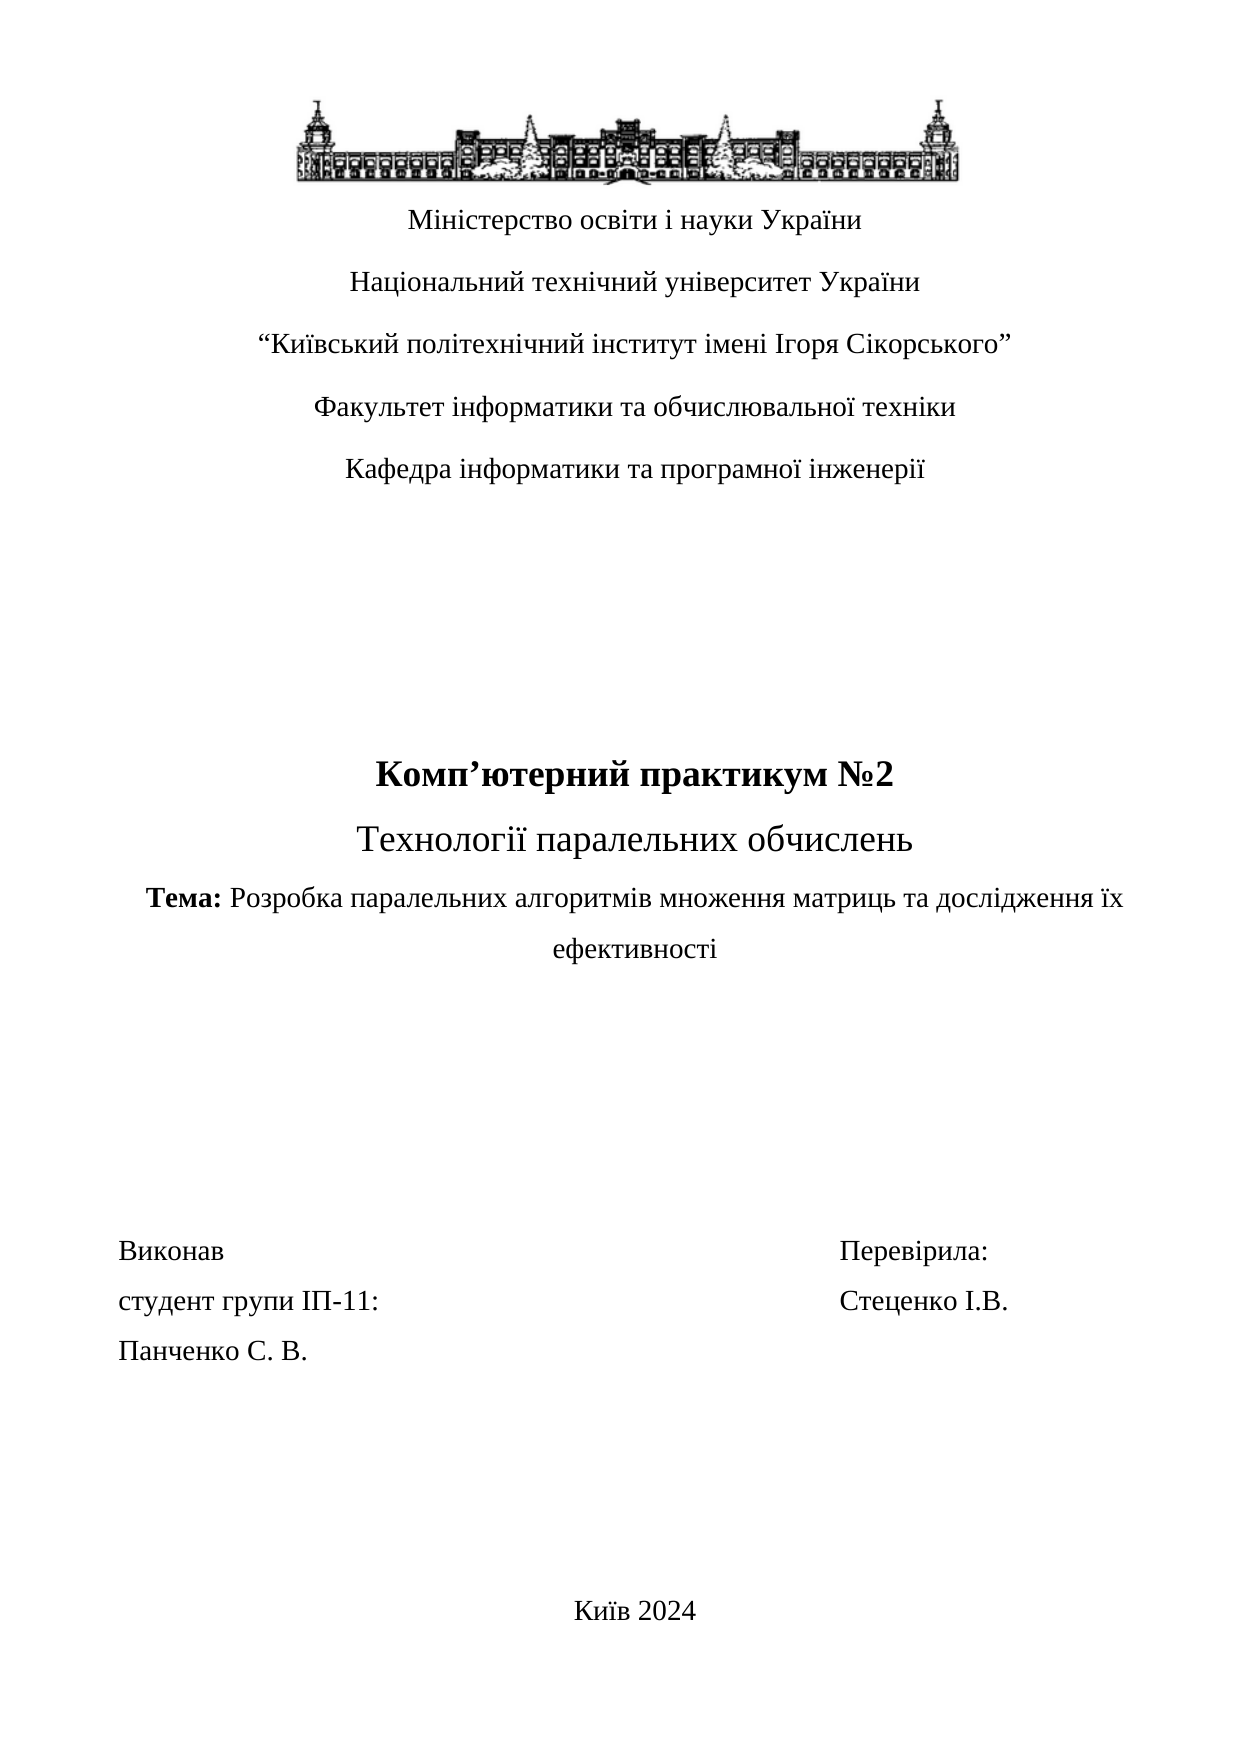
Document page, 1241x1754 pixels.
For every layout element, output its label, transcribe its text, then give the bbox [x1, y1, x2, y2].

text Технології паралельних обчислень [118, 816, 1152, 859]
text Міністерство освіти і науки України [118, 202, 1152, 236]
text Панченко С. В. [118, 1333, 1152, 1367]
text Київ 2024 [118, 1593, 1152, 1626]
text Факультет інформатики та обчислювальної техніки [118, 389, 1152, 422]
text Кафедра інформатики та програмної інженерії [118, 451, 1152, 484]
text Національний технічний університет України [118, 264, 1152, 298]
text Комп’ютерний практикум №2 [118, 751, 1152, 794]
text Виконав Перевірила: [118, 1233, 1152, 1266]
text “Київський політехнічний інститут імені Ігоря Сікорського” [118, 326, 1152, 360]
picture [259, 88, 1010, 189]
text студент групи ІП-11: Стеценко І.В. [118, 1283, 1152, 1317]
text Тема: Розробка паралельних алгоритмів множення матриць та дослідження їх ефективності [118, 881, 1152, 964]
